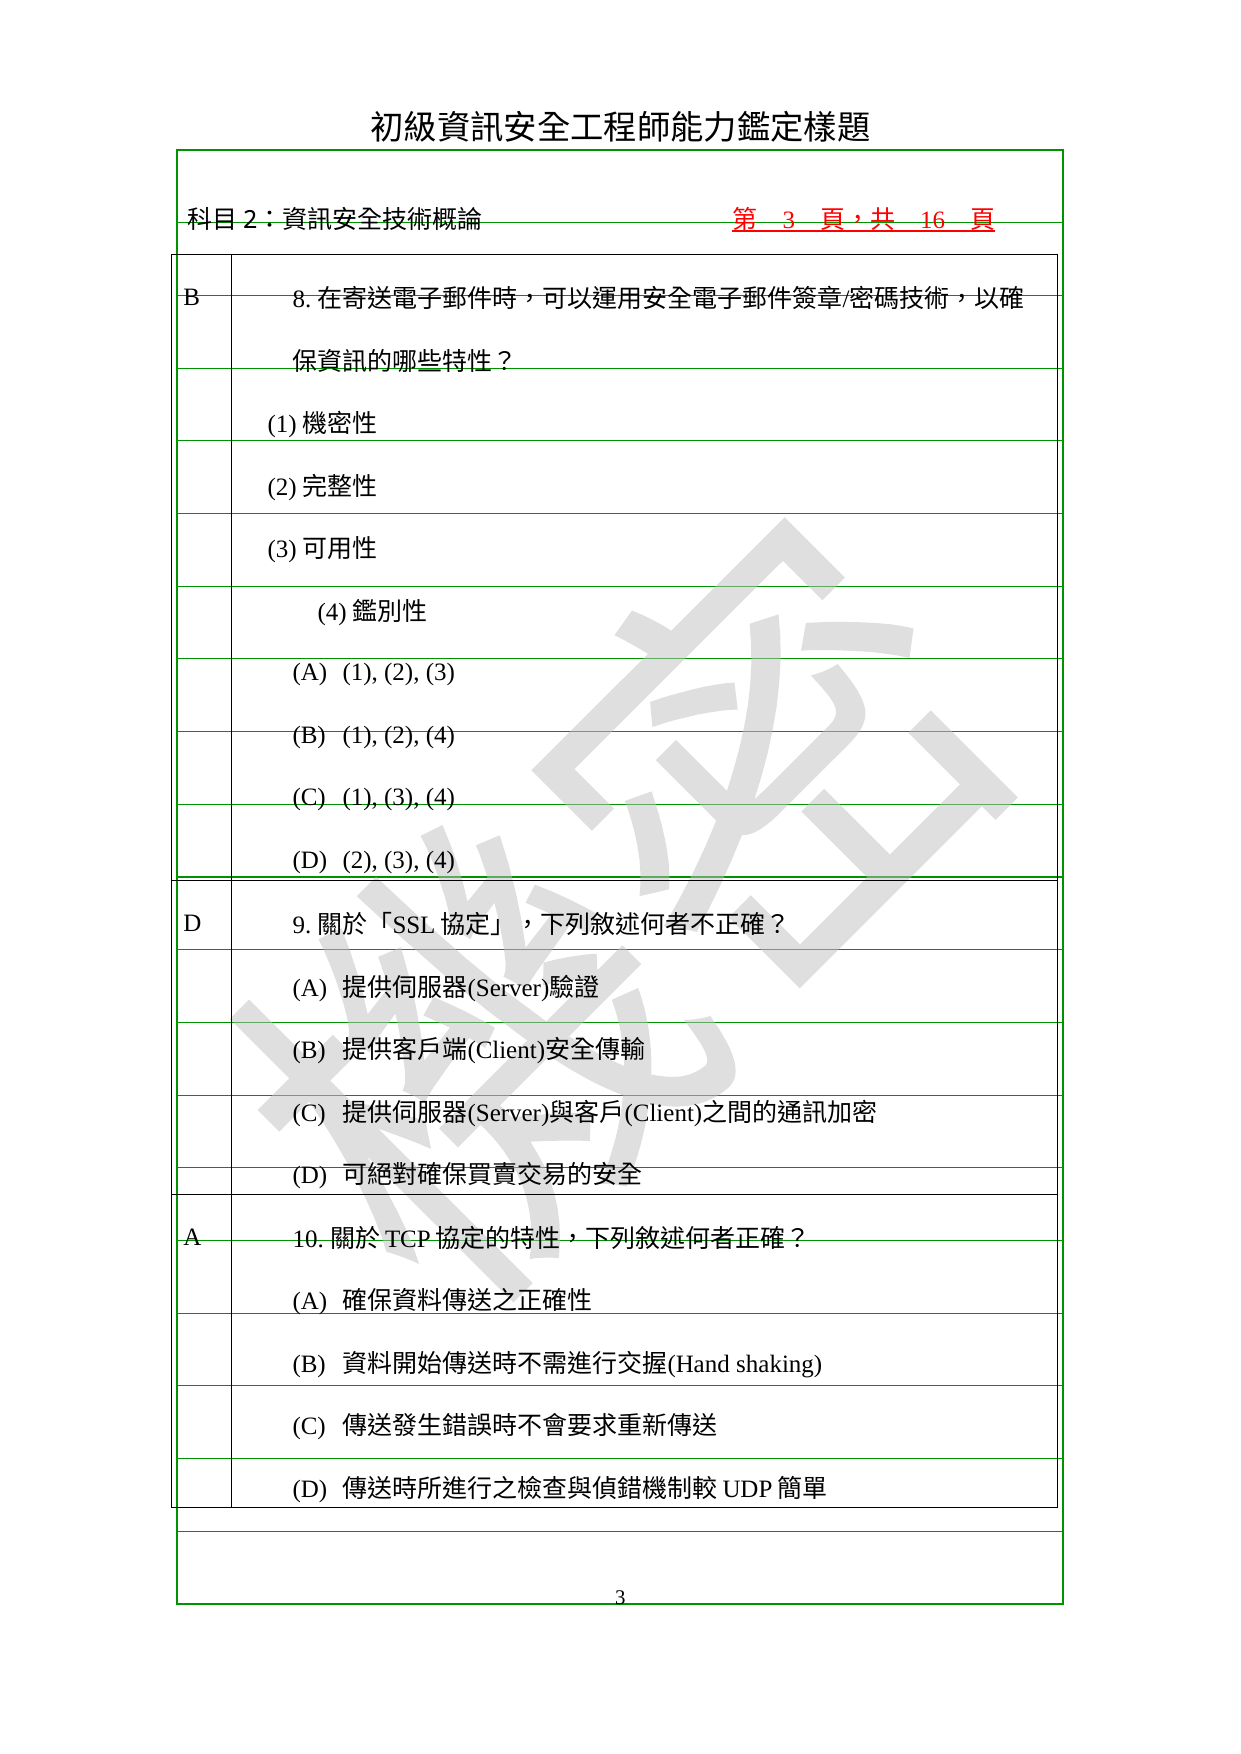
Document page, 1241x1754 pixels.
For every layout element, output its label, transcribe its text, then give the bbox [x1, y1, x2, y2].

table_cell 在寄送電子郵件時，可以運用安全電子郵件簽章/密碼技術，以確保資訊的哪些特性？ (1) 機密性 (2) 完整性 (3) 可用性 (4) 鑑別性 (1), (2), (3) (1), (2), (4) (1), (3), (4) (2), (3), (4) [756, 732, 821, 796]
table_cell B [178, 296, 231, 368]
table_cell 關於「SSL協定」，下列敘述何者不正確？ 提供伺服器(Server)驗證 提供客戶端(Client)安全傳輸 提供伺服器(Server)與客戶(Client)之間的通訊加密 可絕對確保買賣交易的安全 [232, 881, 413, 949]
table_cell 在寄送電子郵件時，可以運用安全電子郵件簽章/密碼技術，以確保資訊的哪些特性？ (1) 機密性 (2) 完整性 (3) 可用性 (4) 鑑別性 (1), (2), (3) (1), (2), (4) (1), (3), (4) (2), (3), (4) [232, 805, 640, 876]
table_cell 關於「SSL協定」，下列敘述何者不正確？ 提供伺服器(Server)驗證 提供客戶端(Client)安全傳輸 提供伺服器(Server)與客戶(Client)之間的通訊加密 可絕對確保買賣交易的安全 [381, 1096, 510, 1167]
table_cell 在寄送電子郵件時，可以運用安全電子郵件簽章/密碼技術，以確保資訊的哪些特性？ (1) 機密性 (2) 完整性 (3) 可用性 (4) 鑑別性 (1), (2), (3) (1), (2), (4) (1), (3), (4) (2), (3), (4) [687, 587, 1057, 658]
table_cell 在寄送電子郵件時，可以運用安全電子郵件簽章/密碼技術，以確保資訊的哪些特性？ (1) 機密性 (2) 完整性 (3) 可用性 (4) 鑑別性 (1), (2), (3) (1), (2), (4) (1), (3), (4) (2), (3), (4) [726, 805, 864, 876]
table_cell 關於TCP協定的特性，下列敘述何者正確？ 確保資料傳送之正確性 資料開始傳送時不需進行交握(Hand shaking) 傳送發生錯誤時不會要求重新傳送 傳送時所進行之檢查與偵錯機制較UDP簡單 [232, 1459, 1057, 1507]
table_cell A [178, 1459, 231, 1507]
table_cell A [178, 1241, 231, 1313]
table_cell B [178, 732, 231, 804]
table_cell B [178, 514, 231, 586]
table_cell A [172, 1195, 176, 1507]
table_cell 在寄送電子郵件時，可以運用安全電子郵件簽章/密碼技術，以確保資訊的哪些特性？ (1) 機密性 (2) 完整性 (3) 可用性 (4) 鑑別性 (1), (2), (3) (1), (2), (4) (1), (3), (4) (2), (3), (4) [773, 659, 1057, 731]
table_cell 關於TCP協定的特性，下列敘述何者正確？ 確保資料傳送之正確性 資料開始傳送時不需進行交握(Hand shaking) 傳送發生錯誤時不會要求重新傳送 傳送時所進行之檢查與偵錯機制較UDP簡單 [232, 1241, 1057, 1313]
table_cell 關於TCP協定的特性，下列敘述何者正確？ 確保資料傳送之正確性 資料開始傳送時不需進行交握(Hand shaking) 傳送發生錯誤時不會要求重新傳送 傳送時所進行之檢查與偵錯機制較UDP簡單 [232, 1195, 382, 1240]
table_cell 在寄送電子郵件時，可以運用安全電子郵件簽章/密碼技術，以確保資訊的哪些特性？ (1) 機密性 (2) 完整性 (3) 可用性 (4) 鑑別性 (1), (2), (3) (1), (2), (4) (1), (3), (4) (2), (3), (4) [790, 732, 959, 804]
table_cell B [172, 255, 176, 880]
table_cell 關於「SSL協定」，下列敘述何者不正確？ 提供伺服器(Server)驗證 提供客戶端(Client)安全傳輸 提供伺服器(Server)與客戶(Client)之間的通訊加密 可絕對確保買賣交易的安全 [458, 950, 585, 1020]
table_cell 關於「SSL協定」，下列敘述何者不正確？ 提供伺服器(Server)驗證 提供客戶端(Client)安全傳輸 提供伺服器(Server)與客戶(Client)之間的通訊加密 可絕對確保買賣交易的安全 [648, 1023, 707, 1076]
table_cell 關於「SSL協定」，下列敘述何者不正確？ 提供伺服器(Server)驗證 提供客戶端(Client)安全傳輸 提供伺服器(Server)與客戶(Client)之間的通訊加密 可絕對確保買賣交易的安全 [274, 1023, 348, 1052]
table_cell 關於「SSL協定」，下列敘述何者不正確？ 提供伺服器(Server)驗證 提供客戶端(Client)安全傳輸 提供伺服器(Server)與客戶(Client)之間的通訊加密 可絕對確保買賣交易的安全 [435, 1168, 524, 1193]
table_cell 關於「SSL協定」，下列敘述何者不正確？ 提供伺服器(Server)驗證 提供客戶端(Client)安全傳輸 提供伺服器(Server)與客戶(Client)之間的通訊加密 可絕對確保買賣交易的安全 [232, 1023, 288, 1095]
table_cell B [178, 659, 231, 731]
table_cell [178, 1096, 231, 1167]
table_cell 關於TCP協定的特性，下列敘述何者正確？ 確保資料傳送之正確性 資料開始傳送時不需進行交握(Hand shaking) 傳送發生錯誤時不會要求重新傳送 傳送時所進行之檢查與偵錯機制較UDP簡單 [232, 1314, 1057, 1385]
table_cell [172, 881, 176, 1193]
table_cell 在寄送電子郵件時，可以運用安全電子郵件簽章/密碼技術，以確保資訊的哪些特性？ (1) 機密性 (2) 完整性 (3) 可用性 (4) 鑑別性 (1), (2), (3) (1), (2), (4) (1), (3), (4) (2), (3), (4) [657, 805, 715, 876]
table_cell 在寄送電子郵件時，可以運用安全電子郵件簽章/密碼技術，以確保資訊的哪些特性？ (1) 機密性 (2) 完整性 (3) 可用性 (4) 鑑別性 (1), (2), (3) (1), (2), (4) (1), (3), (4) (2), (3), (4) [842, 805, 938, 853]
table_cell B [178, 805, 231, 876]
table_cell 在寄送電子郵件時，可以運用安全電子郵件簽章/密碼技術，以確保資訊的哪些特性？ (1) 機密性 (2) 完整性 (3) 可用性 (4) 鑑別性 (1), (2), (3) (1), (2), (4) (1), (3), (4) (2), (3), (4) [954, 732, 1057, 804]
table_cell 在寄送電子郵件時，可以運用安全電子郵件簽章/密碼技術，以確保資訊的哪些特性？ (1) 機密性 (2) 完整性 (3) 可用性 (4) 鑑別性 (1), (2), (3) (1), (2), (4) (1), (3), (4) (2), (3), (4) [232, 659, 641, 731]
table_cell 關於「SSL協定」，下列敘述何者不正確？ 提供伺服器(Server)驗證 提供客戶端(Client)安全傳輸 提供伺服器(Server)與客戶(Client)之間的通訊加密 可絕對確保買賣交易的安全 [841, 881, 1057, 949]
table_cell 關於「SSL協定」，下列敘述何者不正確？ 提供伺服器(Server)驗證 提供客戶端(Client)安全傳輸 提供伺服器(Server)與客戶(Client)之間的通訊加密 可絕對確保買賣交易的安全 [232, 950, 347, 1022]
table_cell 在寄送電子郵件時，可以運用安全電子郵件簽章/密碼技術，以確保資訊的哪些特性？ (1) 機密性 (2) 完整性 (3) 可用性 (4) 鑑別性 (1), (2), (3) (1), (2), (4) (1), (3), (4) (2), (3), (4) [232, 514, 1057, 586]
table_cell [178, 950, 231, 1022]
table_cell [178, 1168, 231, 1193]
table_cell 關於「SSL協定」，下列敘述何者不正確？ 提供伺服器(Server)驗證 提供客戶端(Client)安全傳輸 提供伺服器(Server)與客戶(Client)之間的通訊加密 可絕對確保買賣交易的安全 [716, 1023, 1057, 1095]
table_cell 在寄送電子郵件時，可以運用安全電子郵件簽章/密碼技術，以確保資訊的哪些特性？ (1) 機密性 (2) 完整性 (3) 可用性 (4) 鑑別性 (1), (2), (3) (1), (2), (4) (1), (3), (4) (2), (3), (4) [232, 255, 1057, 295]
table_cell 關於「SSL協定」，下列敘述何者不正確？ 提供伺服器(Server)驗證 提供客戶端(Client)安全傳輸 提供伺服器(Server)與客戶(Client)之間的通訊加密 可絕對確保買賣交易的安全 [232, 1096, 348, 1167]
table_cell 在寄送電子郵件時，可以運用安全電子郵件簽章/密碼技術，以確保資訊的哪些特性？ (1) 機密性 (2) 完整性 (3) 可用性 (4) 鑑別性 (1), (2), (3) (1), (2), (4) (1), (3), (4) (2), (3), (4) [232, 732, 568, 804]
table_cell 在寄送電子郵件時，可以運用安全電子郵件簽章/密碼技術，以確保資訊的哪些特性？ (1) 機密性 (2) 完整性 (3) 可用性 (4) 鑑別性 (1), (2), (3) (1), (2), (4) (1), (3), (4) (2), (3), (4) [232, 441, 1057, 513]
table_cell 在寄送電子郵件時，可以運用安全電子郵件簽章/密碼技術，以確保資訊的哪些特性？ (1) 機密性 (2) 完整性 (3) 可用性 (4) 鑑別性 (1), (2), (3) (1), (2), (4) (1), (3), (4) (2), (3), (4) [914, 805, 1057, 876]
table_cell 關於「SSL協定」，下列敘述何者不正確？ 提供伺服器(Server)驗證 提供客戶端(Client)安全傳輸 提供伺服器(Server)與客戶(Client)之間的通訊加密 可絕對確保買賣交易的安全 [382, 881, 503, 949]
table_cell 在寄送電子郵件時，可以運用安全電子郵件簽章/密碼技術，以確保資訊的哪些特性？ (1) 機密性 (2) 完整性 (3) 可用性 (4) 鑑別性 (1), (2), (3) (1), (2), (4) (1), (3), (4) (2), (3), (4) [232, 369, 1057, 440]
table_cell 關於「SSL協定」，下列敘述何者不正確？ 提供伺服器(Server)驗證 提供客戶端(Client)安全傳輸 提供伺服器(Server)與客戶(Client)之間的通訊加密 可絕對確保買賣交易的安全 [232, 1168, 362, 1193]
table_cell A [178, 1195, 231, 1240]
table_cell 在寄送電子郵件時，可以運用安全電子郵件簽章/密碼技術，以確保資訊的哪些特性？ (1) 機密性 (2) 完整性 (3) 可用性 (4) 鑑別性 (1), (2), (3) (1), (2), (4) (1), (3), (4) (2), (3), (4) [614, 659, 751, 731]
table_cell 關於TCP協定的特性，下列敘述何者正確？ 確保資料傳送之正確性 資料開始傳送時不需進行交握(Hand shaking) 傳送發生錯誤時不會要求重新傳送 傳送時所進行之檢查與偵錯機制較UDP簡單 [555, 1195, 1057, 1240]
table_cell 在寄送電子郵件時，可以運用安全電子郵件簽章/密碼技術，以確保資訊的哪些特性？ (1) 機密性 (2) 完整性 (3) 可用性 (4) 鑑別性 (1), (2), (3) (1), (2), (4) (1), (3), (4) (2), (3), (4) [232, 587, 713, 658]
table_cell B [178, 255, 231, 295]
table_cell 關於「SSL協定」，下列敘述何者不正確？ 提供伺服器(Server)驗證 提供客戶端(Client)安全傳輸 提供伺服器(Server)與客戶(Client)之間的通訊加密 可絕對確保買賣交易的安全 [585, 950, 1057, 1022]
table_cell 關於「SSL協定」，下列敘述何者不正確？ 提供伺服器(Server)驗證 提供客戶端(Client)安全傳輸 提供伺服器(Server)與客戶(Client)之間的通訊加密 可絕對確保買賣交易的安全 [514, 881, 862, 949]
table_cell 關於「SSL協定」，下列敘述何者不正確？ 提供伺服器(Server)驗證 提供客戶端(Client)安全傳輸 提供伺服器(Server)與客戶(Client)之間的通訊加密 可絕對確保買賣交易的安全 [571, 1023, 624, 1065]
table_cell 關於「SSL協定」，下列敘述何者不正確？ 提供伺服器(Server)驗證 提供客戶端(Client)安全傳輸 提供伺服器(Server)與客戶(Client)之間的通訊加密 可絕對確保買賣交易的安全 [635, 1096, 1057, 1167]
table_cell 關於「SSL協定」，下列敘述何者不正確？ 提供伺服器(Server)驗證 提供客戶端(Client)安全傳輸 提供伺服器(Server)與客戶(Client)之間的通訊加密 可絕對確保買賣交易的安全 [351, 950, 391, 1012]
table_cell 在寄送電子郵件時，可以運用安全電子郵件簽章/密碼技術，以確保資訊的哪些特性？ (1) 機密性 (2) 完整性 (3) 可用性 (4) 鑑別性 (1), (2), (3) (1), (2), (4) (1), (3), (4) (2), (3), (4) [232, 296, 1057, 368]
table_cell 關於「SSL協定」，下列敘述何者不正確？ 提供伺服器(Server)驗證 提供客戶端(Client)安全傳輸 提供伺服器(Server)與客戶(Client)之間的通訊加密 可絕對確保買賣交易的安全 [331, 1023, 409, 1095]
table_cell 在寄送電子郵件時，可以運用安全電子郵件簽章/密碼技術，以確保資訊的哪些特性？ (1) 機密性 (2) 完整性 (3) 可用性 (4) 鑑別性 (1), (2), (3) (1), (2), (4) (1), (3), (4) (2), (3), (4) [576, 732, 742, 804]
table_cell B [188, 297, 196, 304]
table_cell 關於TCP協定的特性，下列敘述何者正確？ 確保資料傳送之正確性 資料開始傳送時不需進行交握(Hand shaking) 傳送發生錯誤時不會要求重新傳送 傳送時所進行之檢查與偵錯機制較UDP簡單 [390, 1195, 439, 1240]
table_cell A [178, 1314, 231, 1385]
table_cell 關於「SSL協定」，下列敘述何者不正確？ 提供伺服器(Server)驗證 提供客戶端(Client)安全傳輸 提供伺服器(Server)與客戶(Client)之間的通訊加密 可絕對確保買賣交易的安全 [430, 1023, 526, 1095]
table_cell B [178, 369, 231, 440]
table_cell 關於TCP協定的特性，下列敘述何者正確？ 確保資料傳送之正確性 資料開始傳送時不需進行交握(Hand shaking) 傳送發生錯誤時不會要求重新傳送 傳送時所進行之檢查與偵錯機制較UDP簡單 [232, 1386, 1057, 1458]
table_cell [178, 1023, 231, 1095]
table_cell 關於「SSL協定」，下列敘述何者不正確？ 提供伺服器(Server)驗證 提供客戶端(Client)安全傳輸 提供伺服器(Server)與客戶(Client)之間的通訊加密 可絕對確保買賣交易的安全 [403, 950, 501, 1022]
table_cell B [178, 441, 231, 513]
table_cell 關於「SSL協定」，下列敘述何者不正確？ 提供伺服器(Server)驗證 提供客戶端(Client)安全傳輸 提供伺服器(Server)與客戶(Client)之間的通訊加密 可絕對確保買賣交易的安全 [501, 1096, 622, 1167]
table_cell D [178, 881, 231, 949]
table_cell 關於「SSL協定」，下列敘述何者不正確？ 提供伺服器(Server)驗證 提供客戶端(Client)安全傳輸 提供伺服器(Server)與客戶(Client)之間的通訊加密 可絕對確保買賣交易的安全 [512, 1059, 619, 1095]
table_cell B [178, 587, 231, 658]
table_cell 關於「SSL協定」，下列敘述何者不正確？ 提供伺服器(Server)驗證 提供客戶端(Client)安全傳輸 提供伺服器(Server)與客戶(Client)之間的通訊加密 可絕對確保買賣交易的安全 [550, 1168, 1057, 1193]
table_cell 關於TCP協定的特性，下列敘述何者正確？ 確保資料傳送之正確性 資料開始傳送時不需進行交握(Hand shaking) 傳送發生錯誤時不會要求重新傳送 傳送時所進行之檢查與偵錯機制較UDP簡單 [446, 1195, 531, 1240]
table_cell A [178, 1386, 231, 1458]
